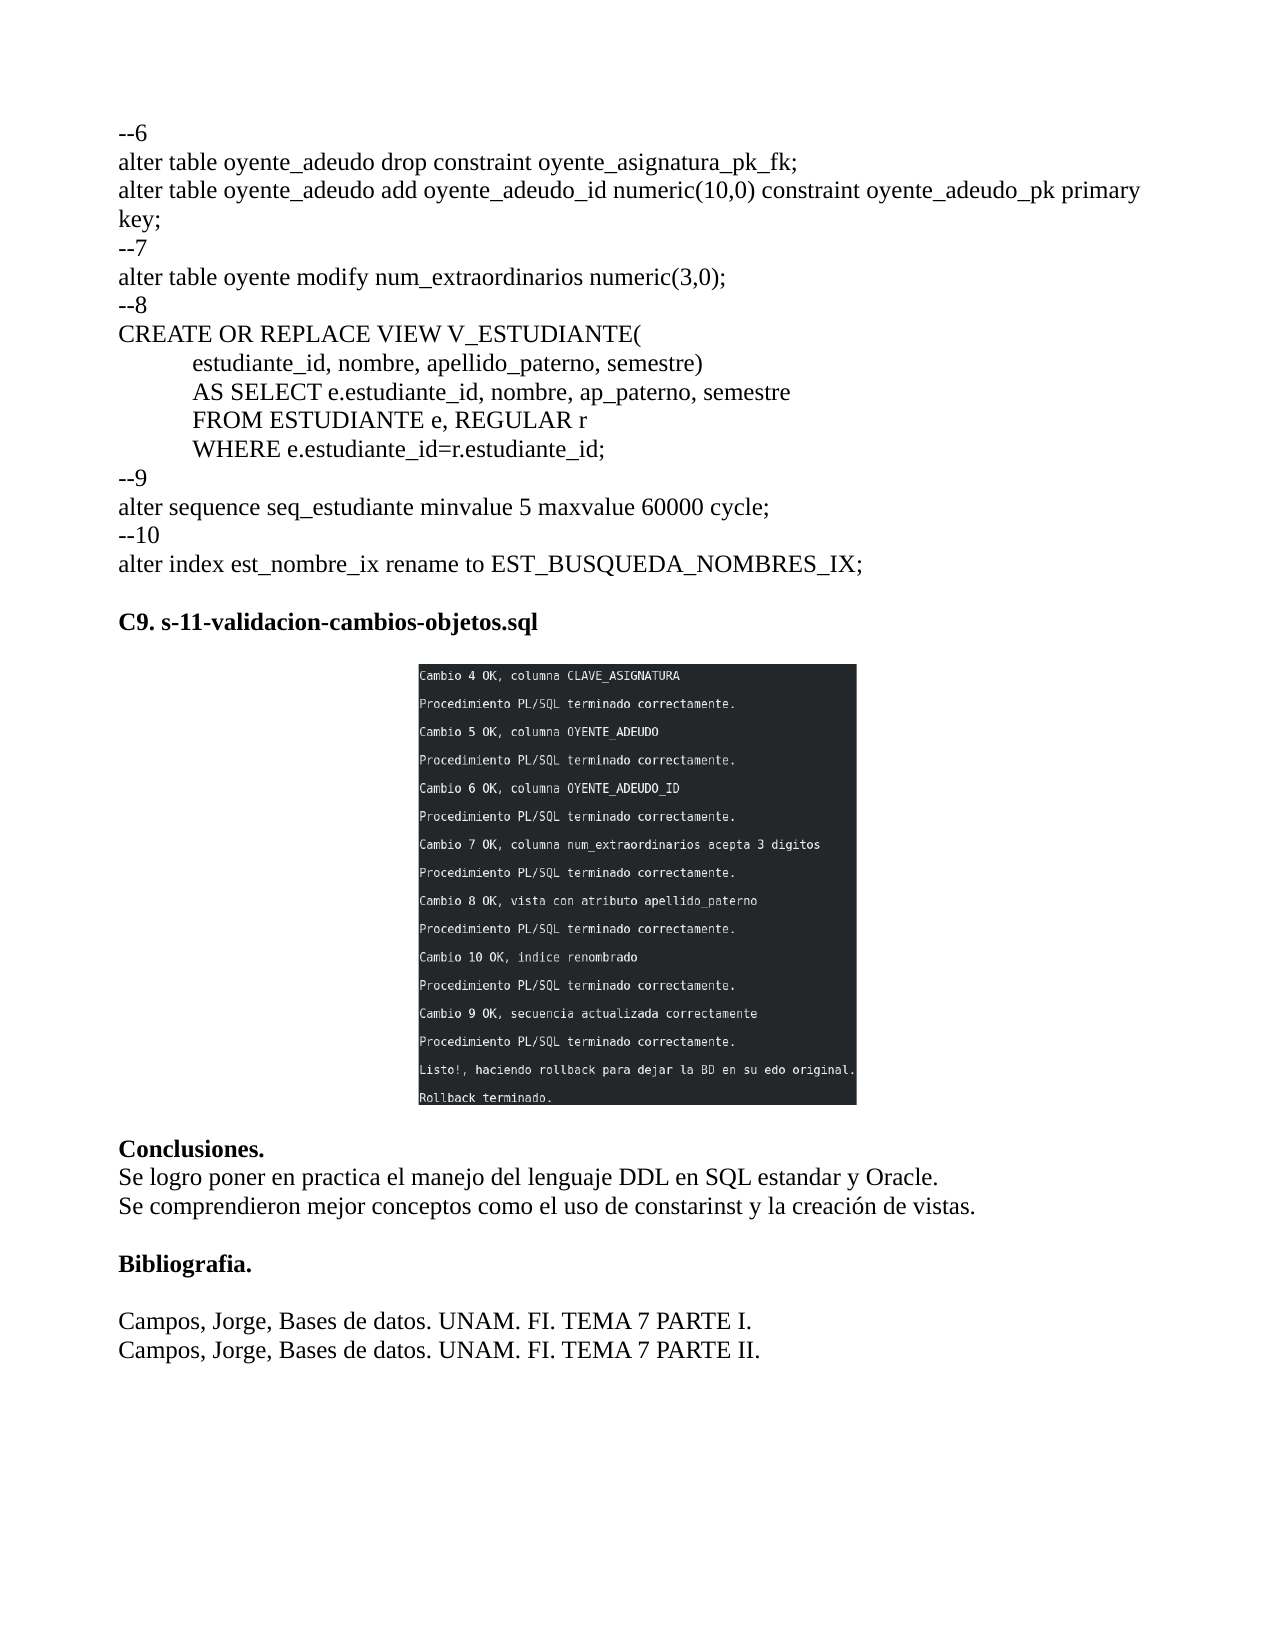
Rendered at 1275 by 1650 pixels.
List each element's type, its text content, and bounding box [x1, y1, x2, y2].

text AS SELECT e.estudiante_id, nombre, ap_paterno, semestre [118, 377, 1157, 406]
text alter table oyente_adeudo drop constraint oyente_asignatura_pk_fk; [118, 147, 1157, 176]
text FROM ESTUDIANTE e, REGULAR r [118, 406, 1157, 434]
text Se comprendieron mejor conceptos como el uso de constarinst y la creación de vistas. [118, 1191, 1157, 1220]
text C9. s-11-validacion-cambios-objetos.sql [118, 607, 1157, 636]
text --10 [118, 521, 1157, 549]
text Campos, Jorge, Bases de datos. UNAM. FI. TEMA 7 PARTE I. [118, 1306, 1157, 1335]
text estudiante_id, nombre, apellido_paterno, semestre) [118, 348, 1157, 377]
text alter index est_nombre_ix rename to EST_BUSQUEDA_NOMBRES_IX; [118, 549, 1157, 578]
text Se logro poner en practica el manejo del lenguaje DDL en SQL estandar y Oracle. [118, 1162, 1157, 1191]
text alter sequence seq_estudiante minvalue 5 maxvalue 60000 cycle; [118, 492, 1157, 521]
text --7 [118, 233, 1157, 262]
text --9 [118, 463, 1157, 492]
text --6 [118, 118, 1157, 147]
text --8 [118, 291, 1157, 319]
text CREATE OR REPLACE VIEW V_ESTUDIANTE( [118, 319, 1157, 348]
text alter table oyente_adeudo add oyente_adeudo_id numeric(10,0) constraint oyente_adeudo_pk primary key; [118, 176, 1157, 233]
text Bibliografia. [118, 1249, 1157, 1277]
text Conclusiones. [118, 1134, 1157, 1162]
text WHERE e.estudiante_id=r.estudiante_id; [118, 434, 1157, 463]
text alter table oyente modify num_extraordinarios numeric(3,0); [118, 262, 1157, 291]
picture [418, 664, 857, 1105]
text Campos, Jorge, Bases de datos. UNAM. FI. TEMA 7 PARTE II. [118, 1335, 1157, 1364]
